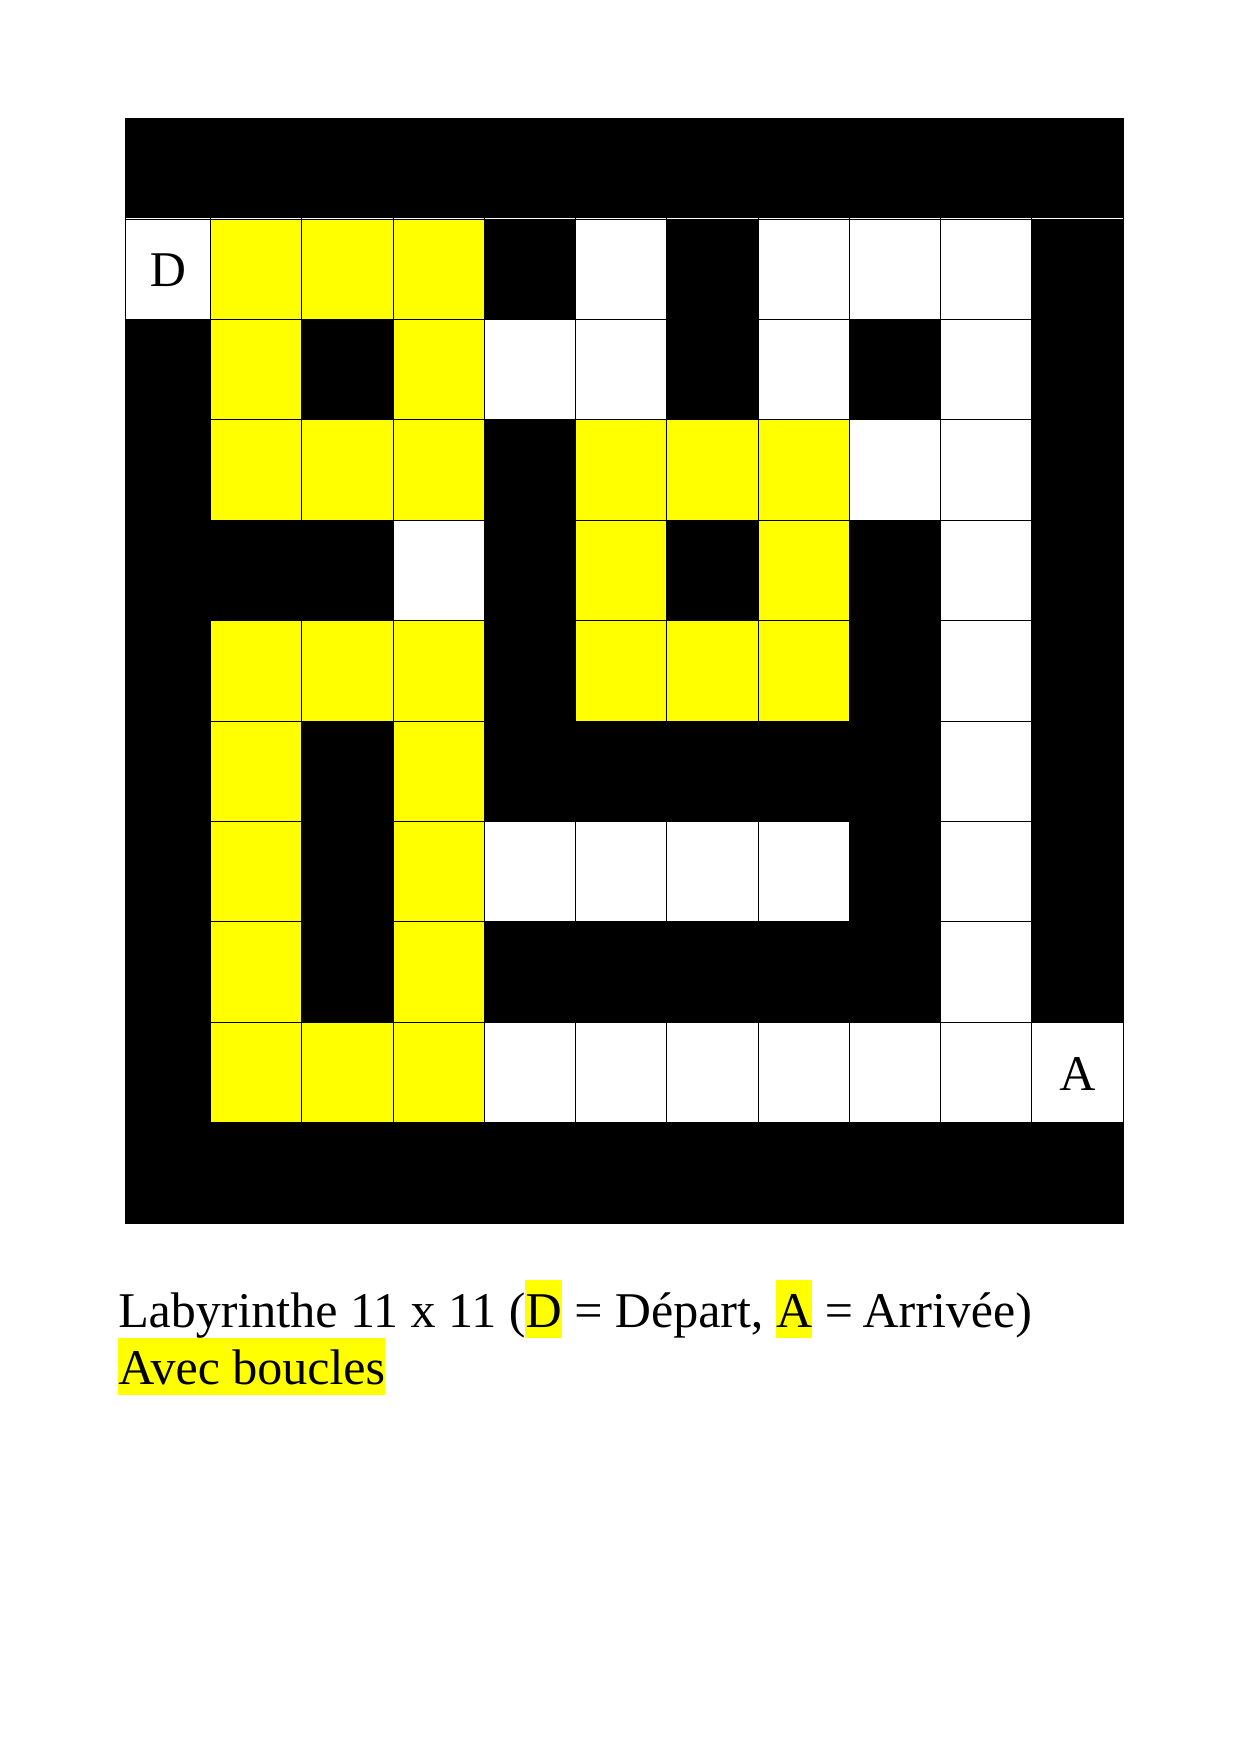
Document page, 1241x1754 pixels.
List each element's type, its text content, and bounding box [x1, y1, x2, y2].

table_cell [576, 822, 666, 921]
table_cell [211, 320, 301, 419]
table_cell [941, 320, 1031, 419]
table_cell [941, 521, 1031, 620]
table_cell [302, 320, 393, 419]
table_cell [850, 420, 940, 520]
table_cell [850, 822, 940, 921]
table_cell [850, 320, 940, 419]
table_cell [576, 521, 666, 620]
table_header [394, 119, 484, 218]
table_cell [941, 722, 1031, 821]
table_cell [576, 1123, 666, 1223]
table_cell [576, 420, 666, 520]
table_cell [302, 220, 393, 319]
table_cell [759, 320, 849, 419]
table_cell [126, 621, 210, 721]
table_cell [1032, 521, 1123, 620]
table_cell [485, 320, 575, 419]
table_cell [211, 220, 301, 319]
table_cell [759, 220, 849, 319]
table_cell [394, 420, 484, 520]
table_cell [394, 922, 484, 1022]
text Labyrinthe 11 x 11 (D = Départ, A = Arrivée) [118, 1280, 1122, 1338]
table_cell [759, 621, 849, 721]
table_header [941, 119, 1031, 218]
table_header [211, 119, 301, 218]
table_header [126, 119, 210, 218]
table_cell [211, 822, 301, 921]
table_cell [1032, 822, 1123, 921]
table_cell [485, 621, 575, 721]
table_cell [941, 220, 1031, 319]
table_cell [941, 922, 1031, 1022]
table_cell [759, 722, 849, 821]
table_cell [667, 1123, 758, 1223]
table_cell [126, 521, 210, 620]
table_cell [485, 1123, 575, 1223]
table_cell [850, 1023, 940, 1122]
table_cell [759, 922, 849, 1022]
table_cell [576, 220, 666, 319]
table_cell [211, 722, 301, 821]
table_cell [394, 1123, 484, 1223]
table_cell [1032, 220, 1123, 319]
table_cell [302, 420, 393, 520]
table_header [302, 119, 393, 218]
table_cell [850, 922, 940, 1022]
table_cell [394, 722, 484, 821]
table_cell [759, 1023, 849, 1122]
table_cell [667, 521, 758, 620]
table_cell [941, 1123, 1031, 1223]
table_cell [759, 521, 849, 620]
table_cell [394, 1023, 484, 1122]
table_header [667, 119, 758, 218]
table_cell [126, 722, 210, 821]
table_cell [302, 922, 393, 1022]
table_header [1032, 119, 1123, 218]
table_cell [667, 320, 758, 419]
table_cell [126, 1023, 210, 1122]
table_cell [126, 320, 210, 419]
table_cell [576, 722, 666, 821]
table_cell [394, 621, 484, 721]
table_cell [302, 822, 393, 921]
table_cell [576, 1023, 666, 1122]
table_cell [485, 922, 575, 1022]
table_cell [302, 722, 393, 821]
table_cell [667, 822, 758, 921]
table_cell [485, 420, 575, 520]
table_cell [302, 621, 393, 721]
table_cell [126, 922, 210, 1022]
table_cell [485, 822, 575, 921]
table_cell [211, 420, 301, 520]
table_cell [302, 521, 393, 620]
table_cell [576, 621, 666, 721]
table_cell D [126, 220, 210, 319]
table_cell [941, 1023, 1031, 1122]
table_cell [759, 822, 849, 921]
table_cell [1032, 922, 1123, 1022]
table_cell [485, 521, 575, 620]
table_cell [126, 420, 210, 520]
table_cell [1032, 722, 1123, 821]
table_cell [576, 320, 666, 419]
table_cell [850, 621, 940, 721]
table_cell [302, 1023, 393, 1122]
table_cell [941, 822, 1031, 921]
table_cell [667, 1023, 758, 1122]
table_cell [211, 922, 301, 1022]
table_cell [211, 621, 301, 721]
table_cell [941, 621, 1031, 721]
table_cell [759, 420, 849, 520]
table_cell [667, 922, 758, 1022]
table_cell [394, 320, 484, 419]
table_cell [211, 1123, 301, 1223]
table_cell [850, 722, 940, 821]
table_header [485, 119, 575, 218]
table_cell [485, 722, 575, 821]
table_cell [485, 220, 575, 319]
text Avec boucles [118, 1338, 1122, 1395]
table_cell [759, 1123, 849, 1223]
table_header [759, 119, 849, 218]
table_cell [1032, 621, 1123, 721]
table_header [576, 119, 666, 218]
table_header [850, 119, 940, 218]
table_cell [850, 521, 940, 620]
table_cell [126, 1123, 210, 1223]
table_cell [302, 1123, 393, 1223]
table_cell [576, 922, 666, 1022]
table_cell [1032, 1123, 1123, 1223]
table_cell A [1032, 1023, 1123, 1122]
table_cell [667, 722, 758, 821]
table_cell [485, 1023, 575, 1122]
table_cell [667, 621, 758, 721]
table_cell [850, 220, 940, 319]
table_cell [850, 1123, 940, 1223]
table_cell [126, 822, 210, 921]
table_cell [1032, 420, 1123, 520]
table_cell [394, 521, 484, 620]
table_cell [394, 822, 484, 921]
table_cell [211, 1023, 301, 1122]
table_cell [667, 420, 758, 520]
table_cell [211, 521, 301, 620]
table_cell [1032, 320, 1123, 419]
table_cell [667, 220, 758, 319]
table_cell [941, 420, 1031, 520]
table_cell [394, 220, 484, 319]
